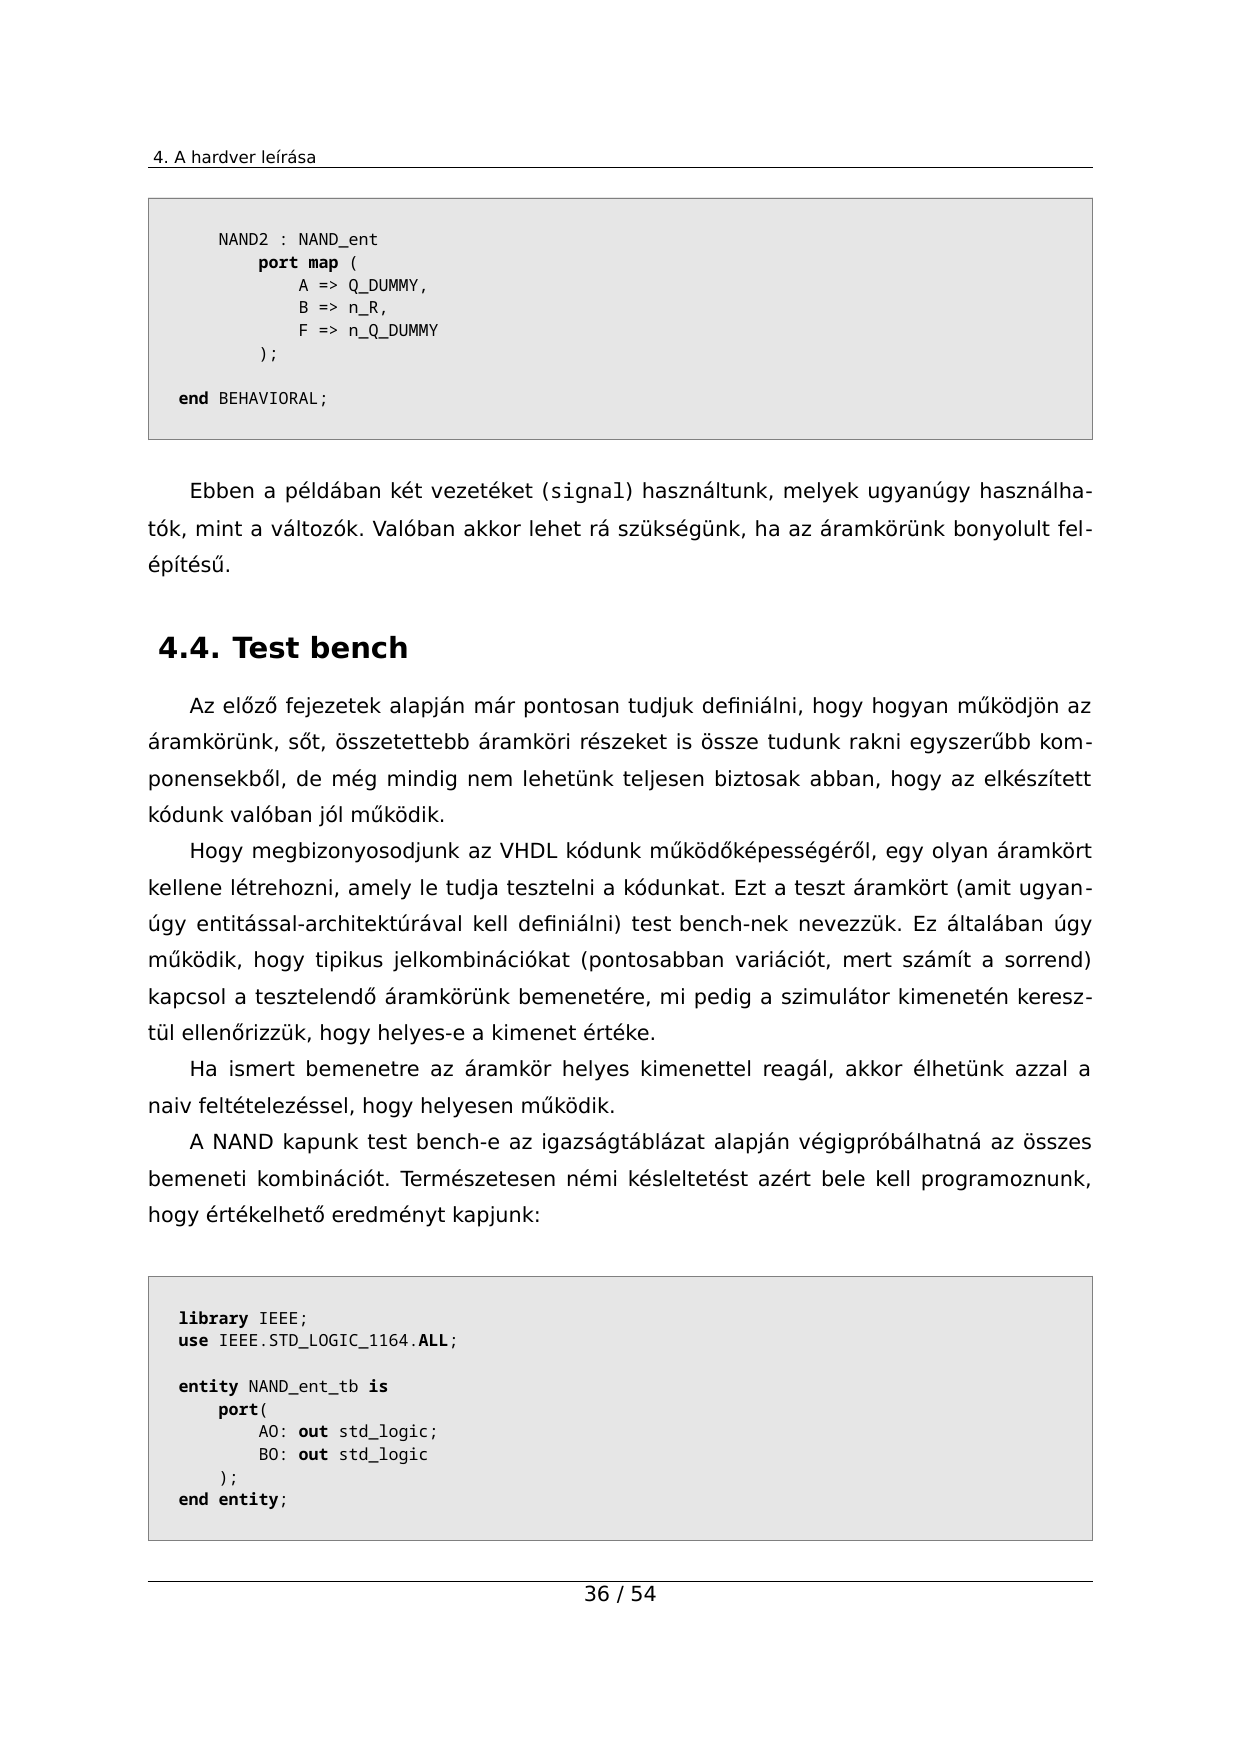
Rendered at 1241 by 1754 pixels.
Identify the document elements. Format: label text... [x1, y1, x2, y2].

text B => n_R, [149, 266, 1092, 288]
subtitle Test bench [148, 631, 1093, 665]
text F => n_Q_DUMMY [149, 288, 1092, 311]
text ); [149, 311, 1092, 334]
text entity NAND_ent_tb is [149, 1344, 1092, 1366]
text BO: out std_logic [149, 1412, 1092, 1434]
text A => Q_DUMMY, [149, 243, 1092, 266]
text Ha ismert bemenetre az áramkör helyes kimenettel reagál, akkor élhetünk azzal a naiv feltételezéssel, hogy helyesen működik. [148, 1057, 1093, 1118]
text end BEHAVIORAL; [149, 356, 1092, 439]
text end entity; [149, 1457, 1092, 1540]
text Az előző fejezetek alapján már pontosan tudjuk definiálni, hogy hogyan működjön az áramkörünk, sőt, összetettebb áramköri részeket is össze tudunk rakni egyszerűbb kom­ponensekből, de még mindig nem lehetünk teljesen biztosak abban, hogy az elkészített kódunk valóban jól működik. [148, 694, 1093, 827]
text Hogy megbizonyosodjunk az VHDL kódunk működőképességéről, egy olyan áramkört kellene létrehozni, amely le tudja tesztelni a kódunkat. Ezt a teszt áramkört (amit ugyan­úgy entitással-architektúrával kell definiálni) test bench-nek nevezzük. Ez általában úgy működik, hogy tipikus jelkombinációkat (pontosabban variációt, mert számít a sorrend) kapcsol a tesztelendő áramkörünk bemenetére, mi pedig a szimulátor kimenetén keresz­tül ellenőrizzük, hogy helyes-e a kimenet értéke. [148, 839, 1093, 1045]
text Ebben a példában két vezetéket (signal) használtunk, melyek ugyanúgy használha­tók, mint a változók. Valóban akkor lehet rá szükségünk, ha az áramkörünk bonyolult fel­építésű. [148, 477, 1093, 578]
text ); [149, 1434, 1092, 1457]
text AO: out std_logic; [149, 1389, 1092, 1412]
text A NAND kapunk test bench-e az igazságtáblázat alapján végigpróbálhatná az összes bemeneti kombinációt. Természetesen némi késleltetést azért bele kell programoznunk, hogy értékelhető eredményt kapjunk: [148, 1130, 1093, 1227]
text ); [370, 325, 376, 334]
text ); [270, 1449, 276, 1457]
text port( [149, 1366, 1092, 1389]
text library IEEE; [149, 1277, 1092, 1298]
text use IEEE.STD_LOGIC_1164.ALL; [149, 1298, 1092, 1321]
text ); [391, 325, 396, 334]
text port map ( [149, 220, 1092, 243]
text NAND2 : NAND_ent [149, 199, 1092, 220]
